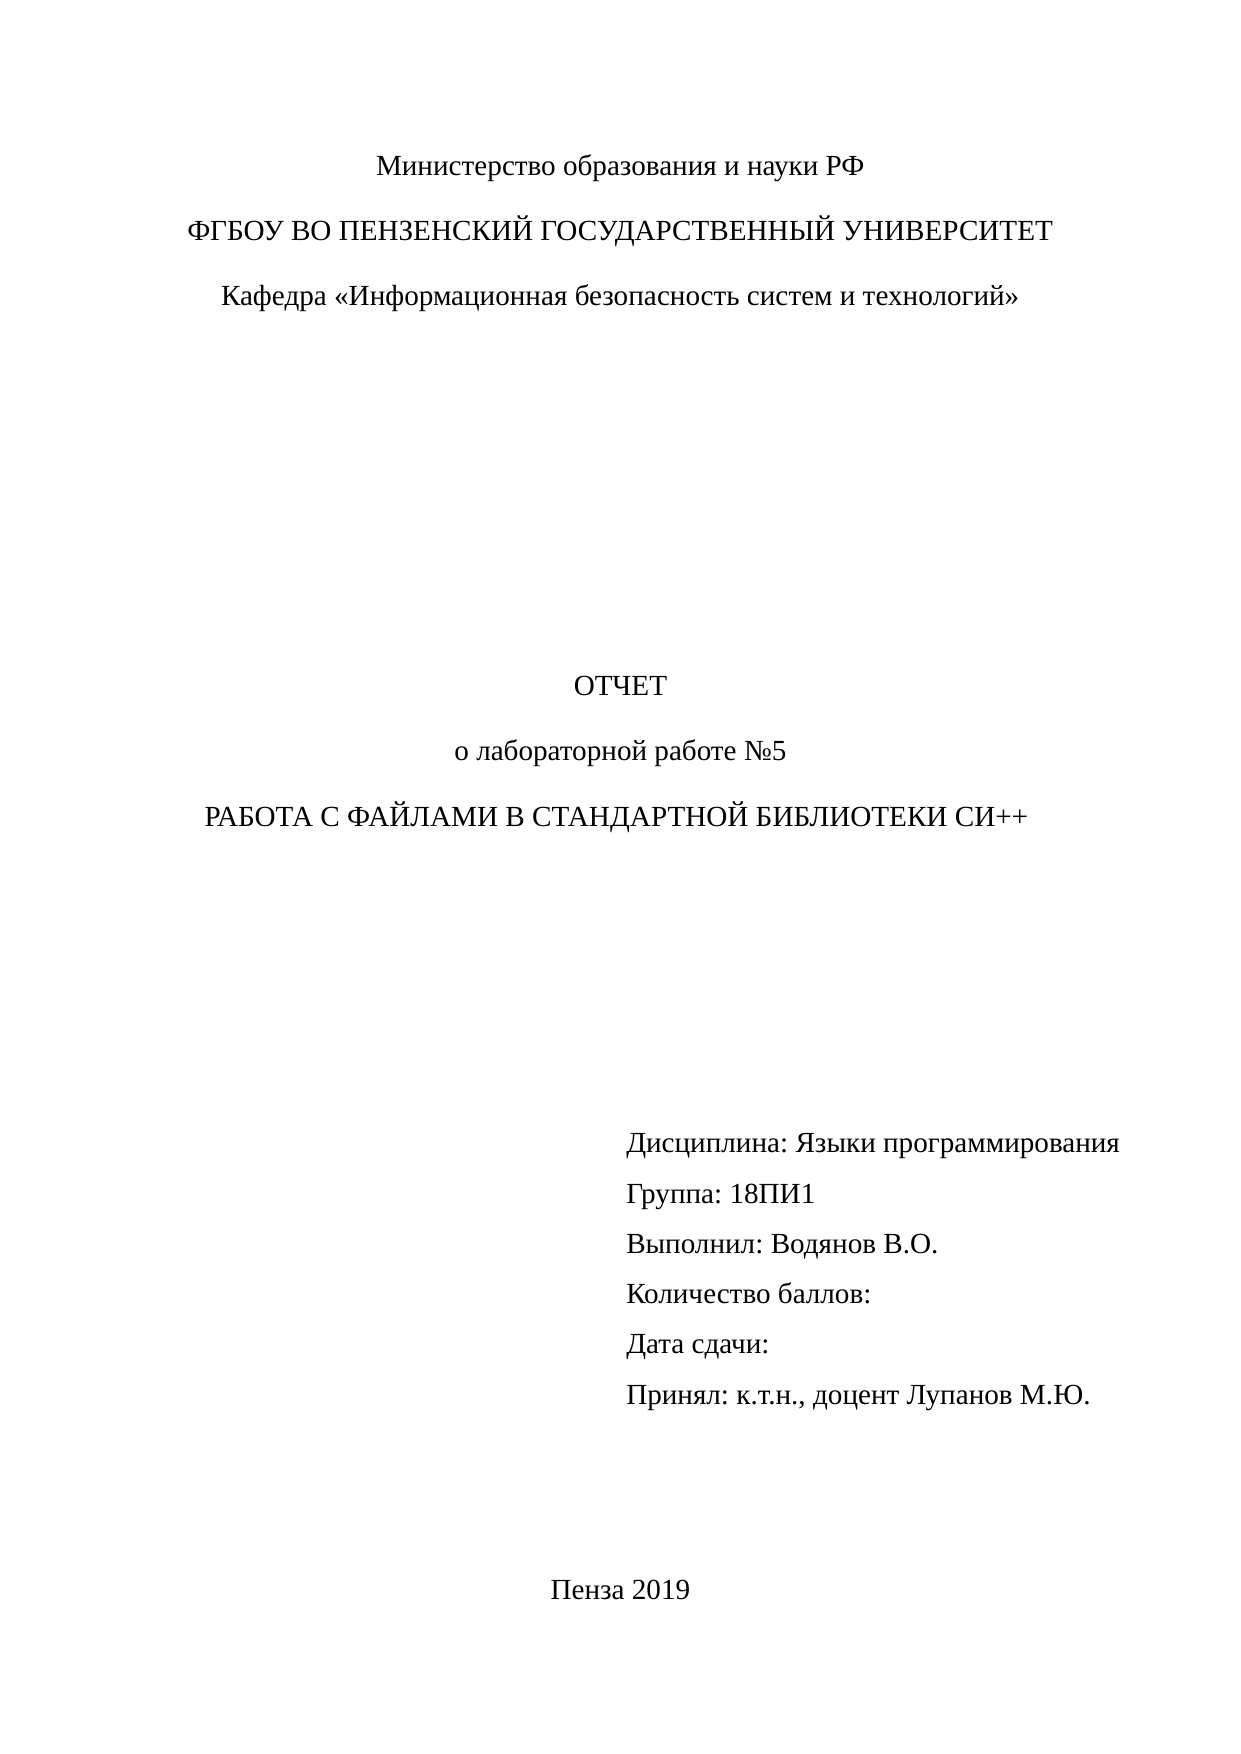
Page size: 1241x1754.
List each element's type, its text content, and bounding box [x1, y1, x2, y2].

text ОТЧЕТ [118, 668, 1122, 702]
text ﻿работа с файлами в стандартной библиотеки Си++ [118, 799, 1122, 838]
text Выполнил: Водянов В.О. [626, 1226, 1122, 1259]
text Принял: к.т.н., доцент Лупанов М.Ю. [626, 1377, 1122, 1411]
text Пенза 2019 [118, 1572, 1122, 1606]
text Дата сдачи: [626, 1327, 1122, 1360]
text Дисциплина: Языки программирования [626, 1125, 1122, 1159]
text о лабораторной работе №5 [118, 733, 1122, 767]
text Кафедра «Информационная безопасность систем и технологий» [118, 278, 1122, 311]
text ФГБОУ ВО ПЕНЗЕНСКИЙ ГОСУДАРСТВЕННЫЙ УНИВЕРСИТЕТ [118, 213, 1122, 246]
text Количество баллов: [626, 1276, 1122, 1310]
text Группа: 18ПИ1 [626, 1176, 1122, 1209]
text Министерство образования и науки РФ [118, 148, 1122, 181]
